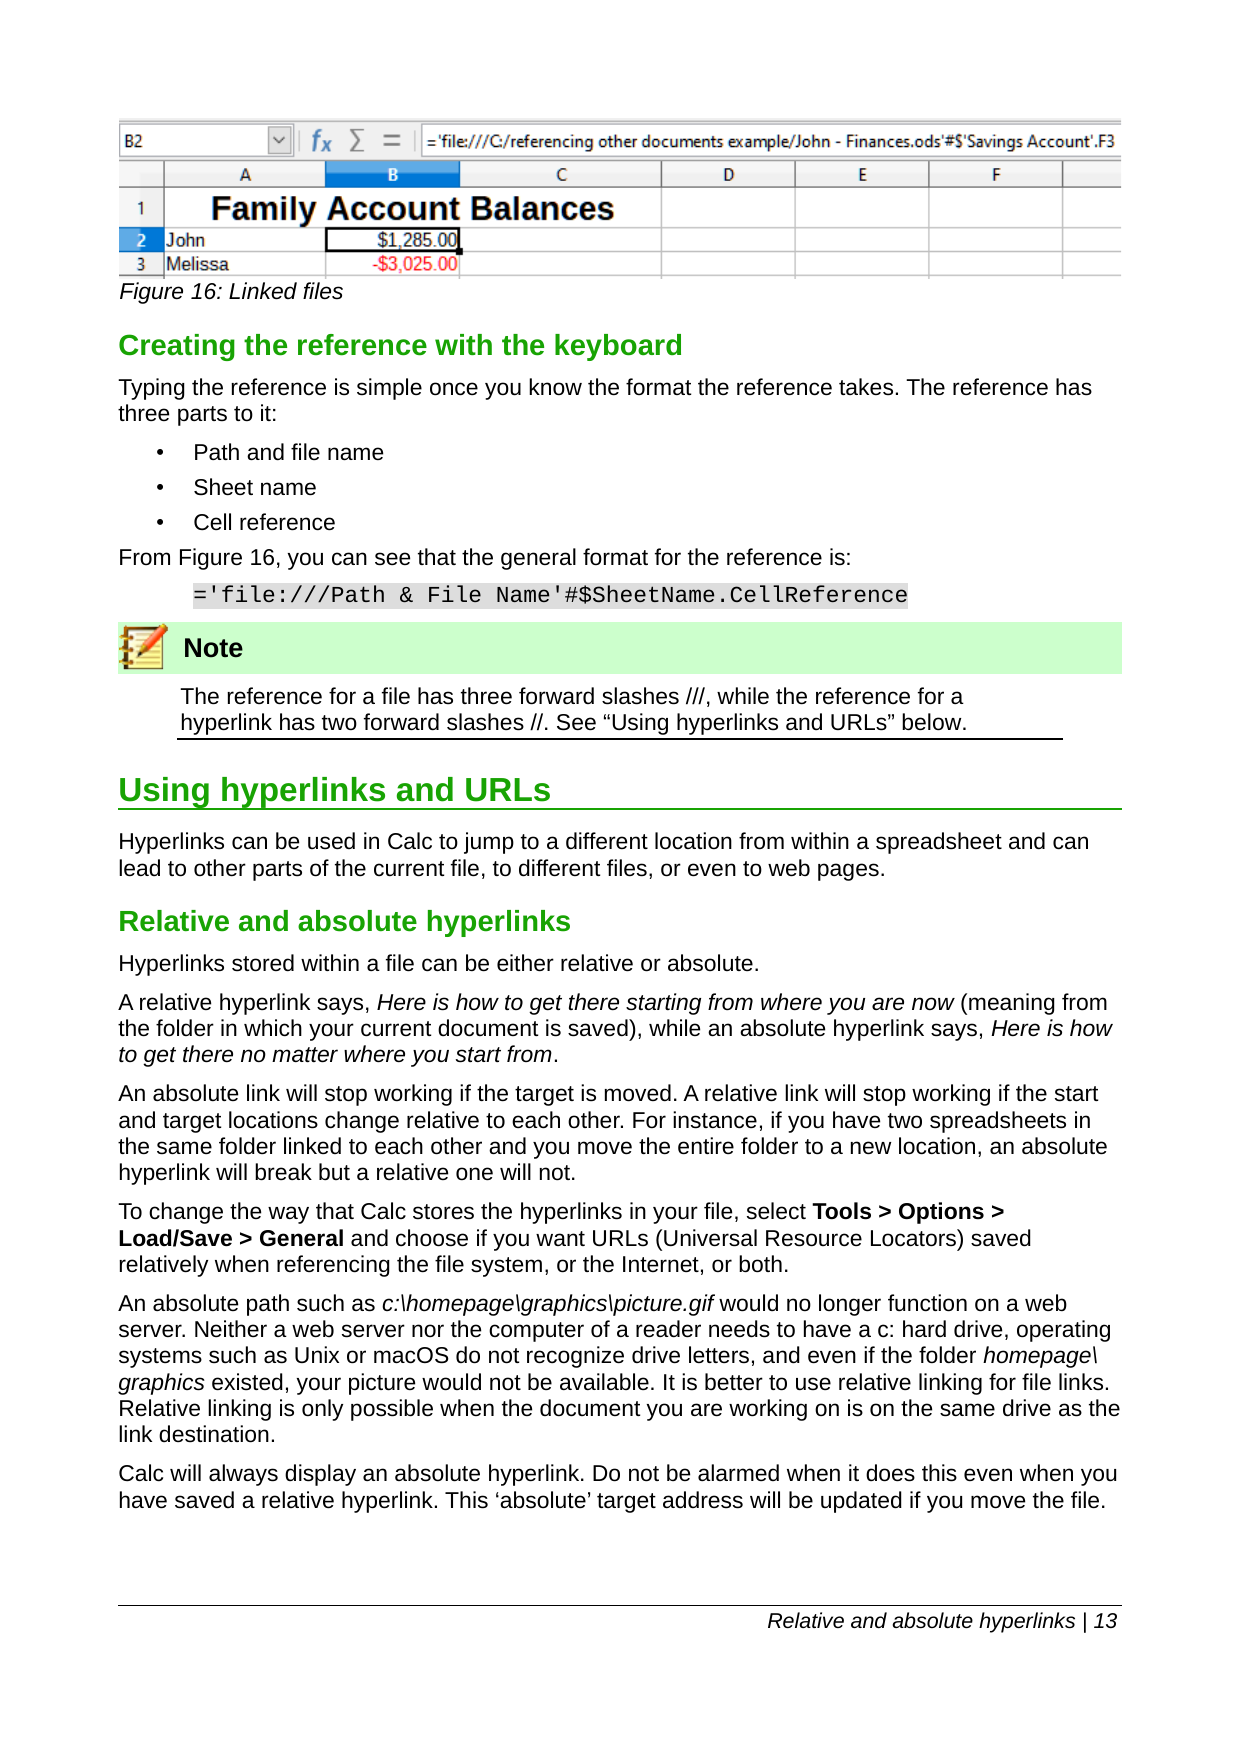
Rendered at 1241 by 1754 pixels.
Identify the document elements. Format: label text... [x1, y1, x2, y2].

list Sheet name [156, 474, 1122, 500]
text An absolute link will stop working if the target is moved. A relative link will stop working if the start and target locations change relative to each other. For instance, if you have two spreadsheets in the same folder linked to each other and you move the entire folder to a new location, an absolute hyperlink will break but a relative one will not. [118, 1080, 1122, 1186]
text To change the way that Calc stores the hyperlinks in your file, select Tools > Options > Load/Save > General and choose if you want URLs (Universal Resource Locators) saved relatively when referencing the file system, or the Internet, or both. [118, 1198, 1122, 1277]
list Path and file name [156, 439, 1122, 465]
subtitle Note [118, 622, 1122, 674]
text Calc will always display an absolute hyperlink. Do not be alarmed when it does this even when you have saved a relative hyperlink. This ‘absolute’ target address will be updated if you move the file. [118, 1460, 1122, 1513]
text ='file:///Path & File Name'#$SheetName.CellReference [908, 583, 1122, 609]
list Typing the reference is simple once you know the format the reference takes. The reference has three parts to it: [118, 373, 1122, 426]
text Hyperlinks stored within a file can be either relative or absolute. [118, 950, 1122, 976]
picture [119, 118, 1122, 279]
text Figure 16: Linked files [119, 279, 1121, 304]
text A relative hyperlink says, Here is how to get there starting from where you are now (meaning from the folder in which your current document is saved), while an absolute hyperlink says, Here is how to get there no matter where you start from. [118, 989, 1122, 1068]
subtitle Using hyperlinks and URLs [118, 770, 1122, 808]
text The reference for a file has three forward slashes ///, while the reference for a hyperlink has two forward slashes //. See “Using hyperlinks and URLs” below. [177, 679, 1063, 738]
text An absolute path such as c:\homepage\graphics\picture.gif would no longer function on a web server. Neither a web server nor the computer of a reader needs to have a c: hard drive, operating systems such as Unix or macOS do not recognize drive letters, and even if the folder homepage\graphics existed, your picture would not be available. It is better to use relative linking for file links. Relative linking is only possible when the document you are working on is on the same drive as the link destination. [118, 1290, 1122, 1448]
list Cell reference [156, 509, 1122, 535]
subtitle Creating the reference with the keyboard [118, 328, 1122, 362]
subtitle Relative and absolute hyperlinks [118, 904, 1122, 938]
picture [119, 622, 170, 673]
text Hyperlinks can be used in Calc to jump to a different location from within a spreadsheet and can lead to other parts of the current file, to different files, or even to web pages. [118, 828, 1122, 881]
text From Figure 16, you can see that the general format for the reference is: [118, 544, 1122, 571]
